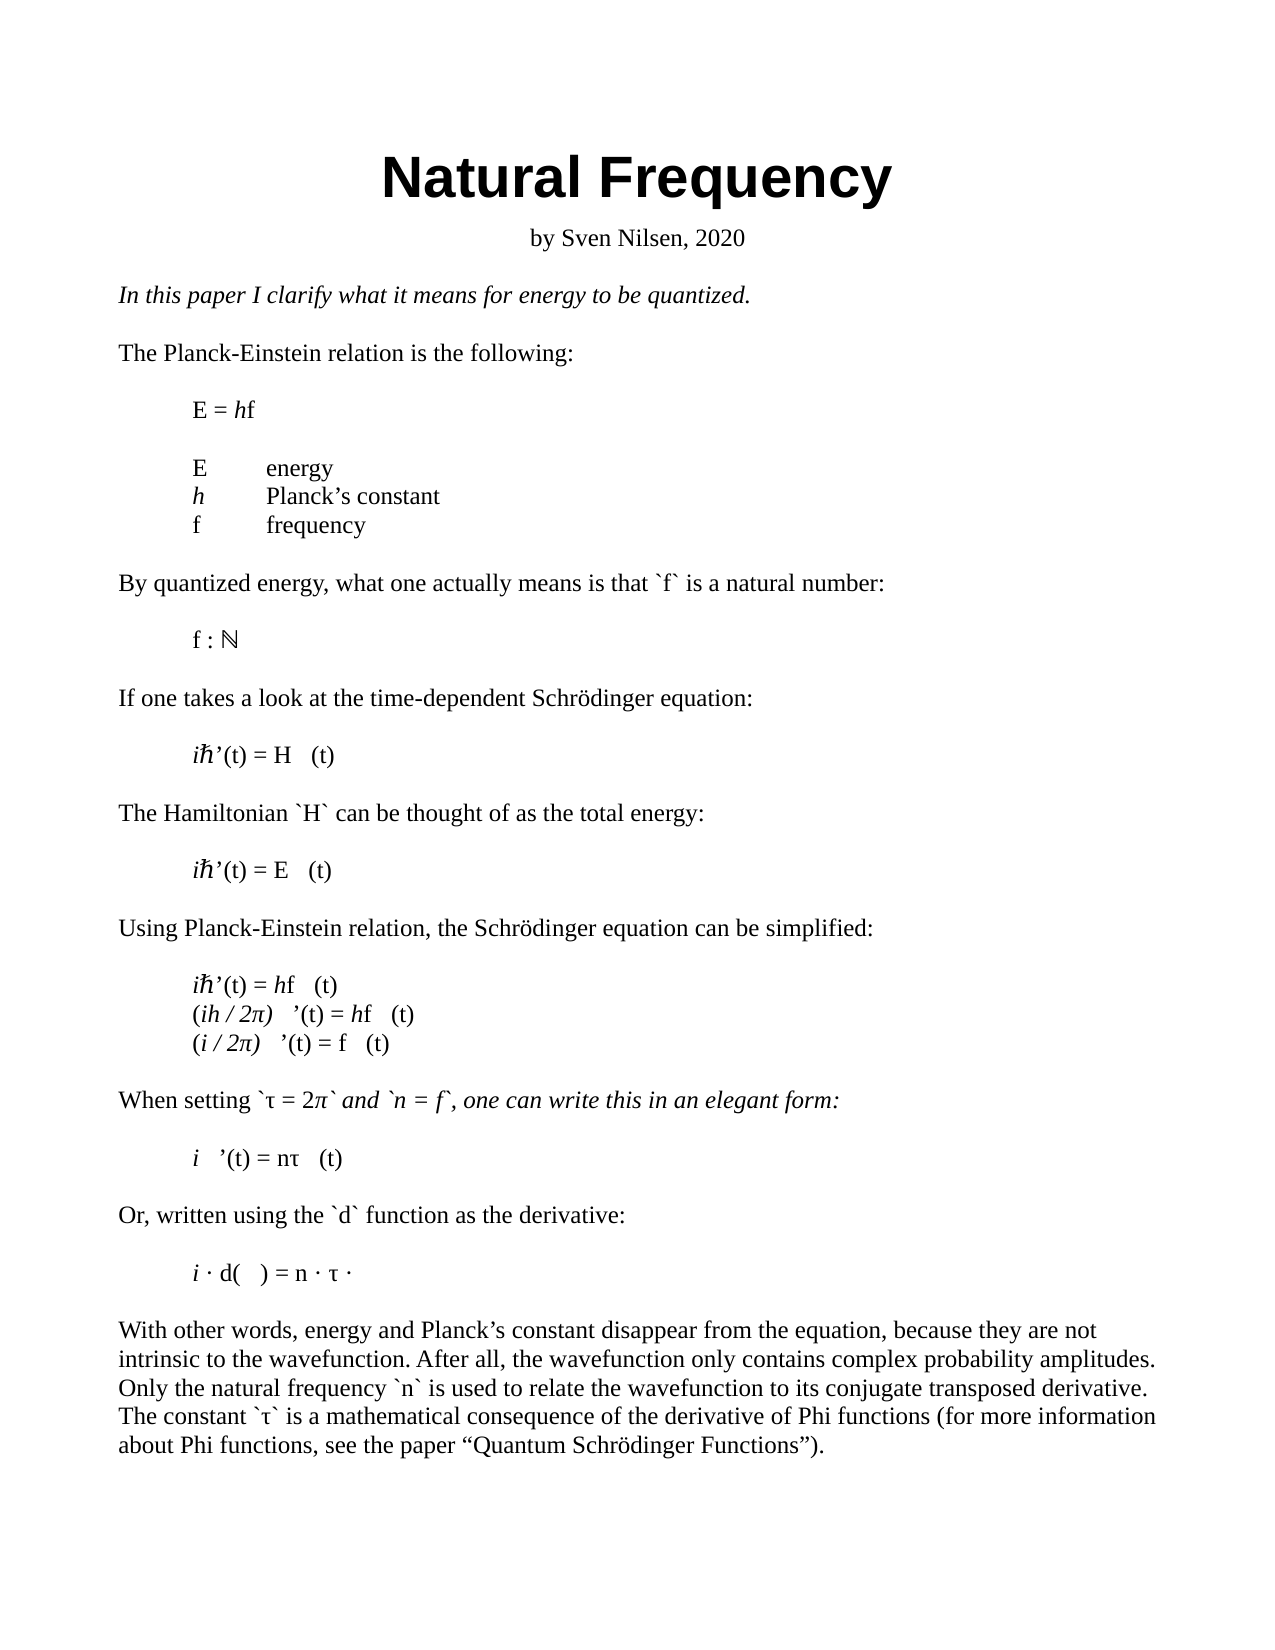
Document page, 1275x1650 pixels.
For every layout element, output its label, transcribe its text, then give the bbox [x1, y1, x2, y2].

text E = hf [118, 395, 1157, 424]
text by Sven Nilsen, 2020 [118, 223, 1157, 251]
text (i / 2π)𝜓’(t) = f𝜓(t) [118, 1028, 1157, 1056]
text Using Planck-Einstein relation, the Schrödinger equation can be simplified: [118, 913, 1157, 941]
text With other words, energy and Planck’s constant disappear from the equation, because they are not intrinsic to the wavefunction. After all, the wavefunction only contains complex probability amplitudes. Only the natural frequency `n` is used to relate the wavefunction to its conjugate transposed derivative. The constant `τ` is a mathematical consequence of the derivative of Phi functions (for more information about Phi functions, see the paper “Quantum Schrödinger Functions”). [118, 1315, 1157, 1459]
title Natural Frequency [118, 143, 1157, 210]
text If one takes a look at the time-dependent Schrödinger equation: [118, 683, 1157, 711]
text The Planck-Einstein relation is the following: [118, 338, 1157, 366]
text (ih / 2π)𝜓’(t) = hf𝜓(t) [118, 999, 1157, 1028]
text By quantized energy, what one actually means is that `f` is a natural number: [118, 568, 1157, 596]
text h Planck’s constant [118, 481, 1157, 510]
text iℏ𝜓’(t) = hf𝜓(t) [118, 970, 1157, 999]
text iℏ𝜓’(t) = H𝜓(t) [118, 740, 1157, 769]
text iℏ𝜓’(t) = E𝜓(t) [118, 855, 1157, 884]
text When setting `τ = 2π` and `n = f`, one can write this in an elegant form: [118, 1085, 1157, 1114]
text The Hamiltonian `H` can be thought of as the total energy: [118, 798, 1157, 826]
text Or, written using the `d` function as the derivative: [118, 1200, 1157, 1229]
text In this paper I clarify what it means for energy to be quantized. [118, 280, 1157, 309]
text i · d(𝜓) = n · τ · 𝜓 [118, 1258, 1157, 1286]
text f : ℕ [118, 625, 1157, 654]
text f frequency [118, 510, 1157, 539]
text E energy [118, 453, 1157, 481]
text i𝜓’(t) = nτ𝜓(t) [118, 1143, 1157, 1171]
